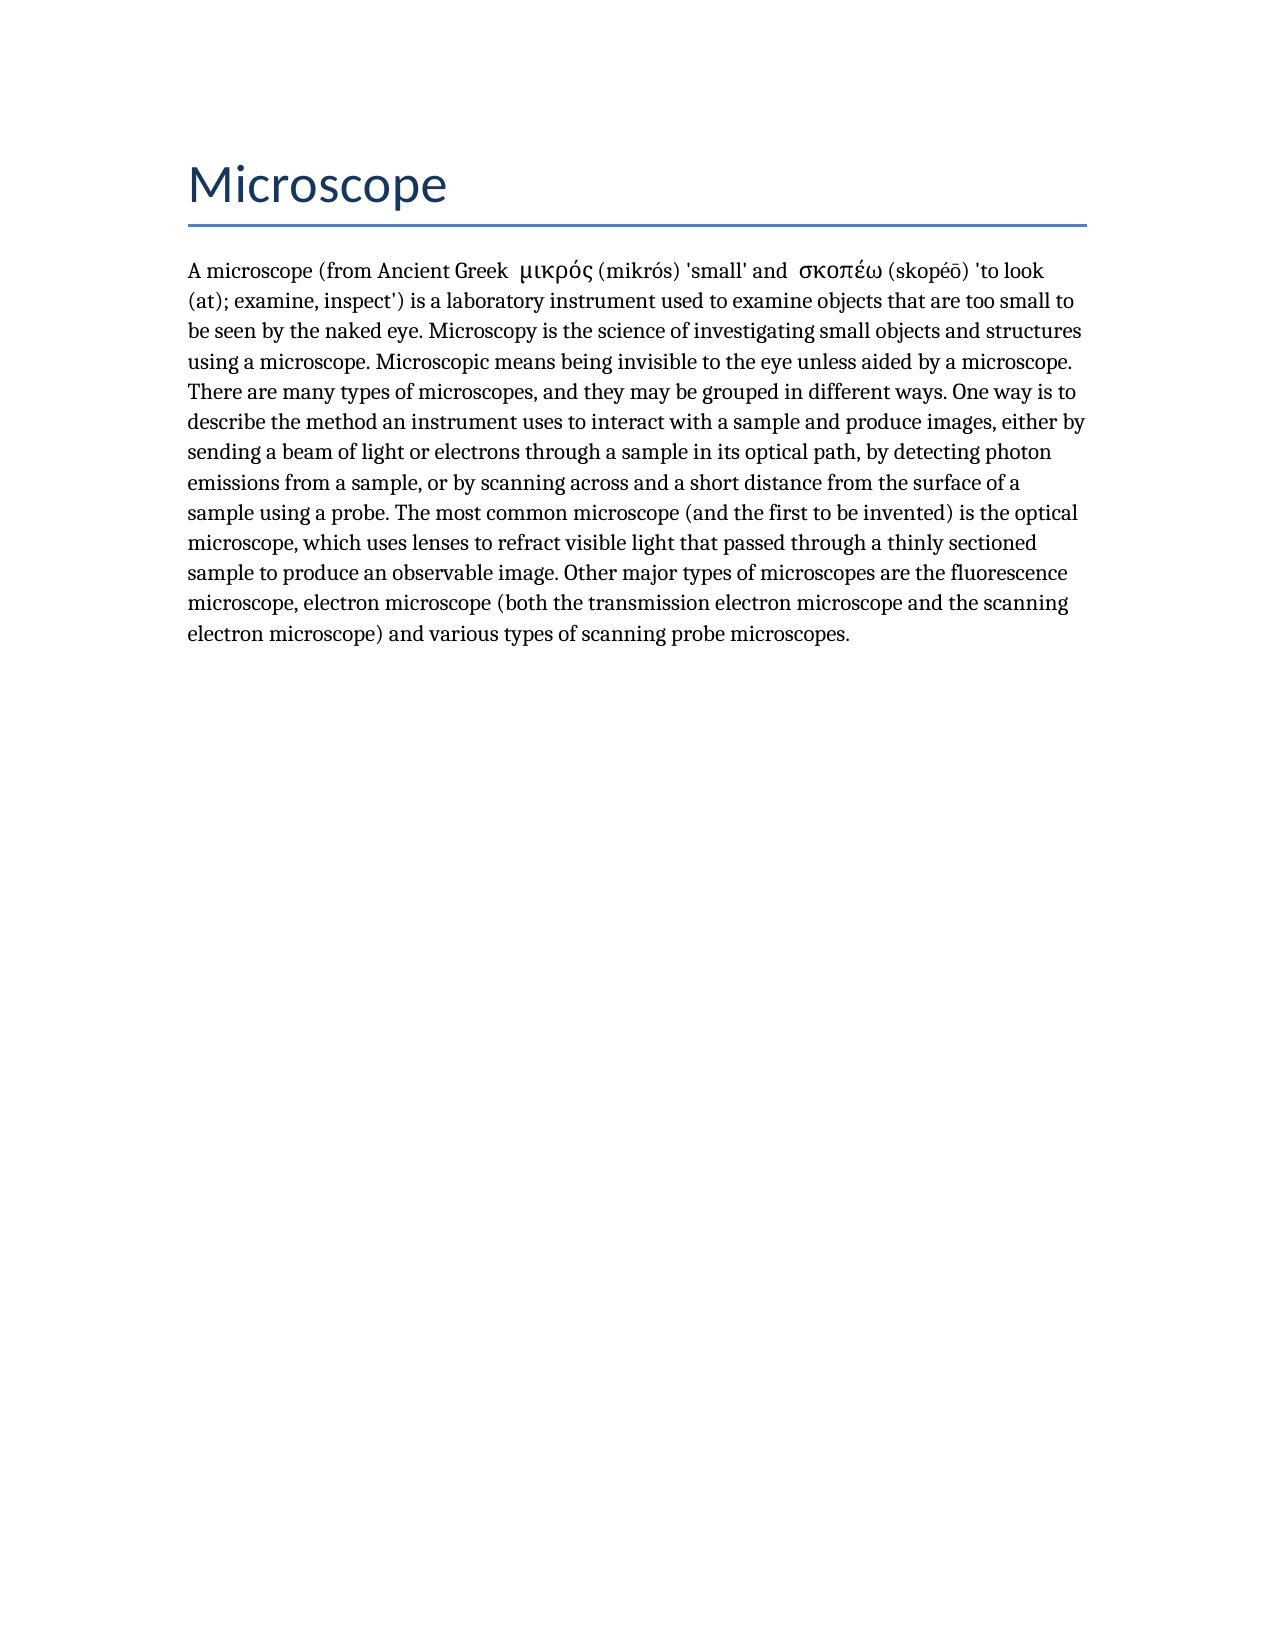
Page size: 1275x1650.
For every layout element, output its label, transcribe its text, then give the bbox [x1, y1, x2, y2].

text A microscope (from Ancient Greek μικρός (mikrós) 'small' and σκοπέω (skopéō) 'to look (at); examine, inspect') is a laboratory instrument used to examine objects that are too small to be seen by the naked eye. Microscopy is the science of investigating small objects and structures using a microscope. Microscopic means being invisible to the eye unless aided by a microscope. There are many types of microscopes, and they may be grouped in different ways. One way is to describe the method an instrument uses to interact with a sample and produce images, either by sending a beam of light or electrons through a sample in its optical path, by detecting photon emissions from a sample, or by scanning across and a short distance from the surface of a sample using a probe. The most common microscope (and the first to be invented) is the optical microscope, which uses lenses to refract visible light that passed through a thinly sectioned sample to produce an observable image. Other major types of microscopes are the fluorescence microscope, electron microscope (both the transmission electron microscope and the scanning electron microscope) and various types of scanning probe microscopes. [187, 258, 1087, 647]
title Microscope [187, 150, 1087, 227]
